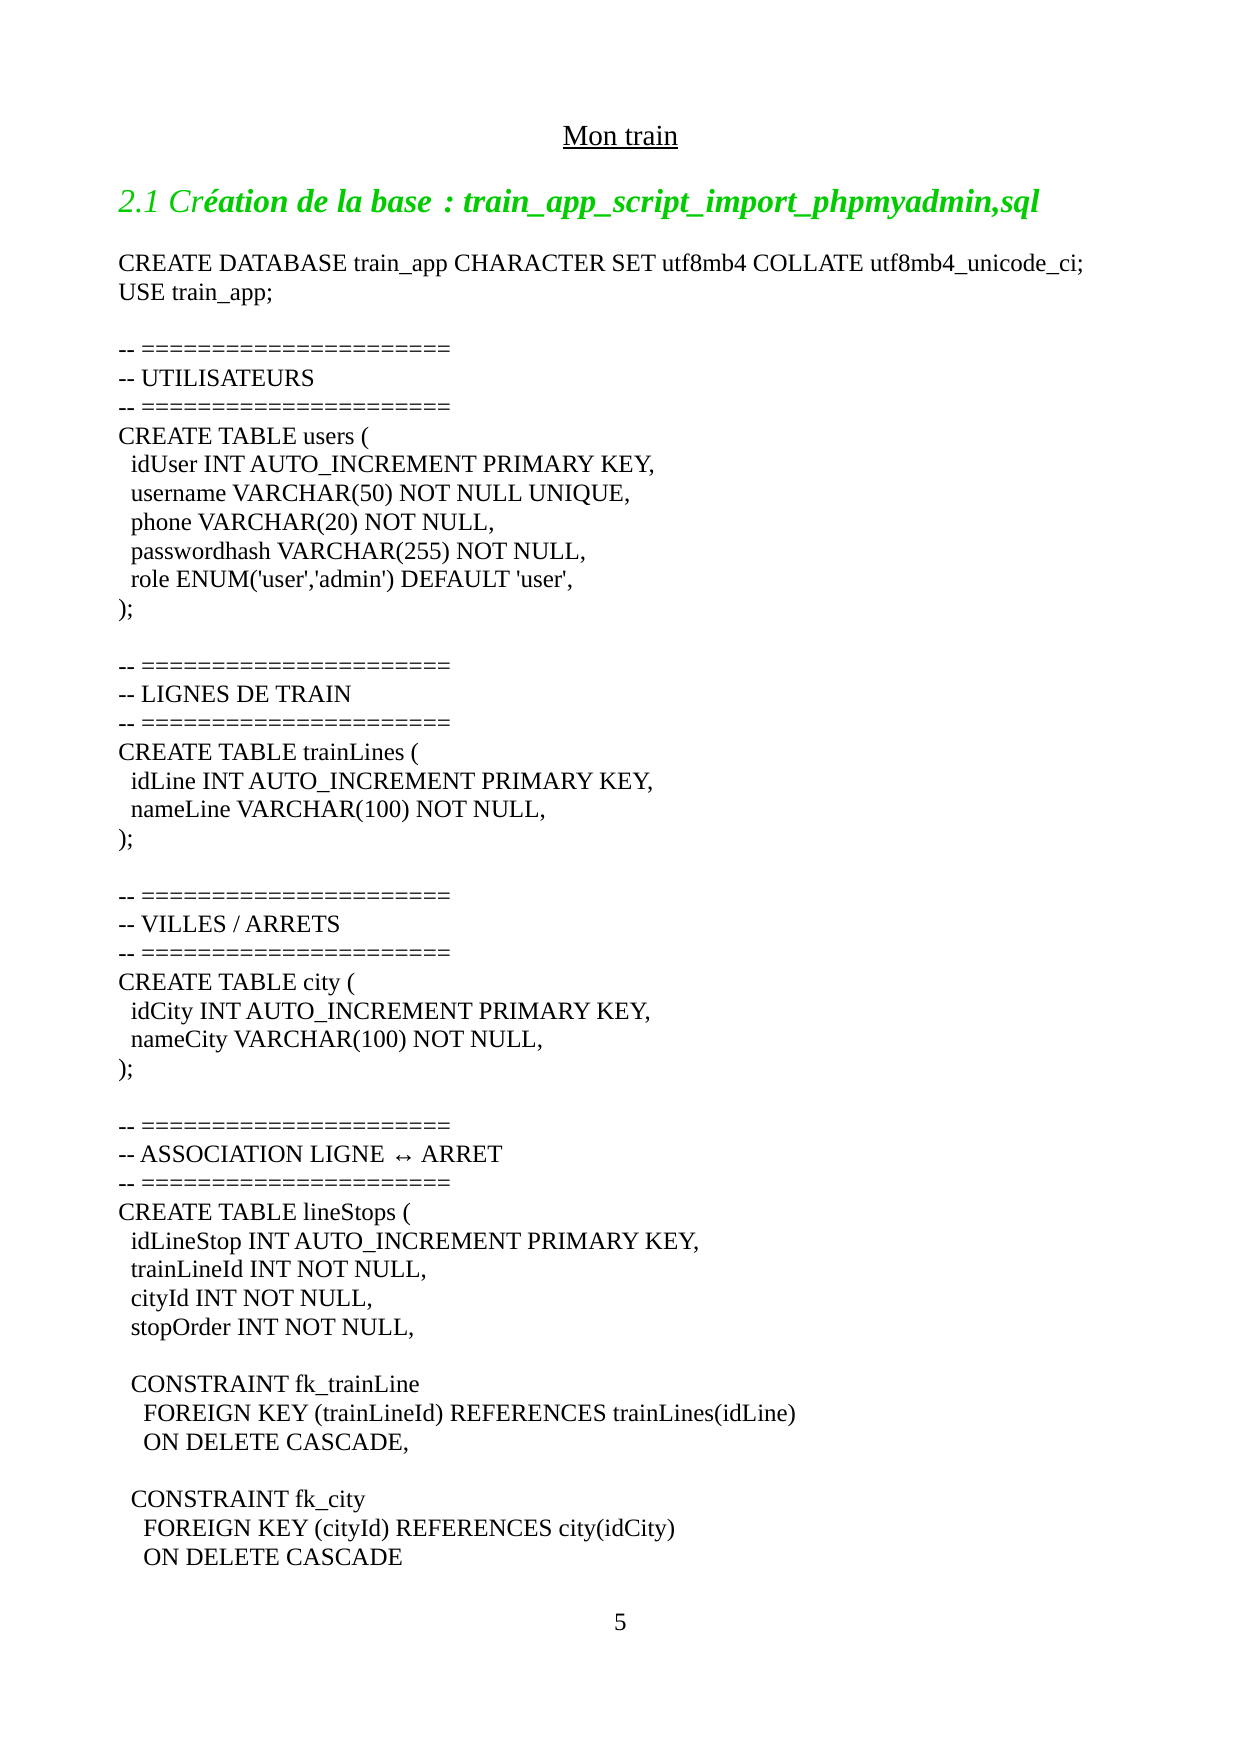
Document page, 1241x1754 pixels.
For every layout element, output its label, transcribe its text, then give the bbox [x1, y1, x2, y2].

text cityId INT NOT NULL, [118, 1283, 1122, 1312]
text passwordhash VARCHAR(255) NOT NULL, [118, 536, 1122, 564]
text USE train_app; [118, 277, 1122, 306]
text ); [118, 593, 1122, 622]
text CONSTRAINT fk_trainLine [118, 1369, 1122, 1398]
text -- ====================== [118, 392, 1122, 421]
text ON DELETE CASCADE [118, 1542, 1122, 1571]
text phone VARCHAR(20) NOT NULL, [118, 507, 1122, 536]
text -- ====================== [118, 651, 1122, 679]
text CREATE TABLE city ( [118, 967, 1122, 996]
text 2.1 Création de la base : train_app_script_import_phpmyadmin,sql [118, 181, 1122, 219]
text -- ====================== [118, 938, 1122, 967]
text CREATE TABLE lineStops ( [118, 1197, 1122, 1226]
text CREATE TABLE users ( [118, 421, 1122, 449]
text ON DELETE CASCADE, [118, 1427, 1122, 1456]
text CREATE DATABASE train_app CHARACTER SET utf8mb4 COLLATE utf8mb4_unicode_ci; [118, 248, 1122, 277]
text -- UTILISATEURS [118, 363, 1122, 392]
text username VARCHAR(50) NOT NULL UNIQUE, [118, 478, 1122, 507]
text CONSTRAINT fk_city [118, 1484, 1122, 1513]
text CREATE TABLE trainLines ( [118, 737, 1122, 766]
text stopOrder INT NOT NULL, [118, 1312, 1122, 1341]
text idLineStop INT AUTO_INCREMENT PRIMARY KEY, [118, 1226, 1122, 1254]
text FOREIGN KEY (trainLineId) REFERENCES trainLines(idLine) [118, 1398, 1122, 1427]
text -- ====================== [118, 1168, 1122, 1197]
text -- ====================== [118, 881, 1122, 909]
text ); [118, 1053, 1122, 1082]
text -- ====================== [118, 1111, 1122, 1139]
text idCity INT AUTO_INCREMENT PRIMARY KEY, [118, 996, 1122, 1024]
text idUser INT AUTO_INCREMENT PRIMARY KEY, [118, 449, 1122, 478]
text -- LIGNES DE TRAIN [118, 679, 1122, 708]
text nameLine VARCHAR(100) NOT NULL, [118, 794, 1122, 823]
text idLine INT AUTO_INCREMENT PRIMARY KEY, [118, 766, 1122, 794]
text -- ====================== [118, 708, 1122, 737]
text trainLineId INT NOT NULL, [118, 1254, 1122, 1283]
text FOREIGN KEY (cityId) REFERENCES city(idCity) [118, 1513, 1122, 1542]
text -- ASSOCIATION LIGNE ↔ ARRET [118, 1139, 1122, 1168]
text -- ====================== [118, 334, 1122, 363]
text ); [118, 823, 1122, 852]
text nameCity VARCHAR(100) NOT NULL, [118, 1024, 1122, 1053]
text role ENUM('user','admin') DEFAULT 'user', [118, 564, 1122, 593]
text -- VILLES / ARRETS [118, 909, 1122, 938]
